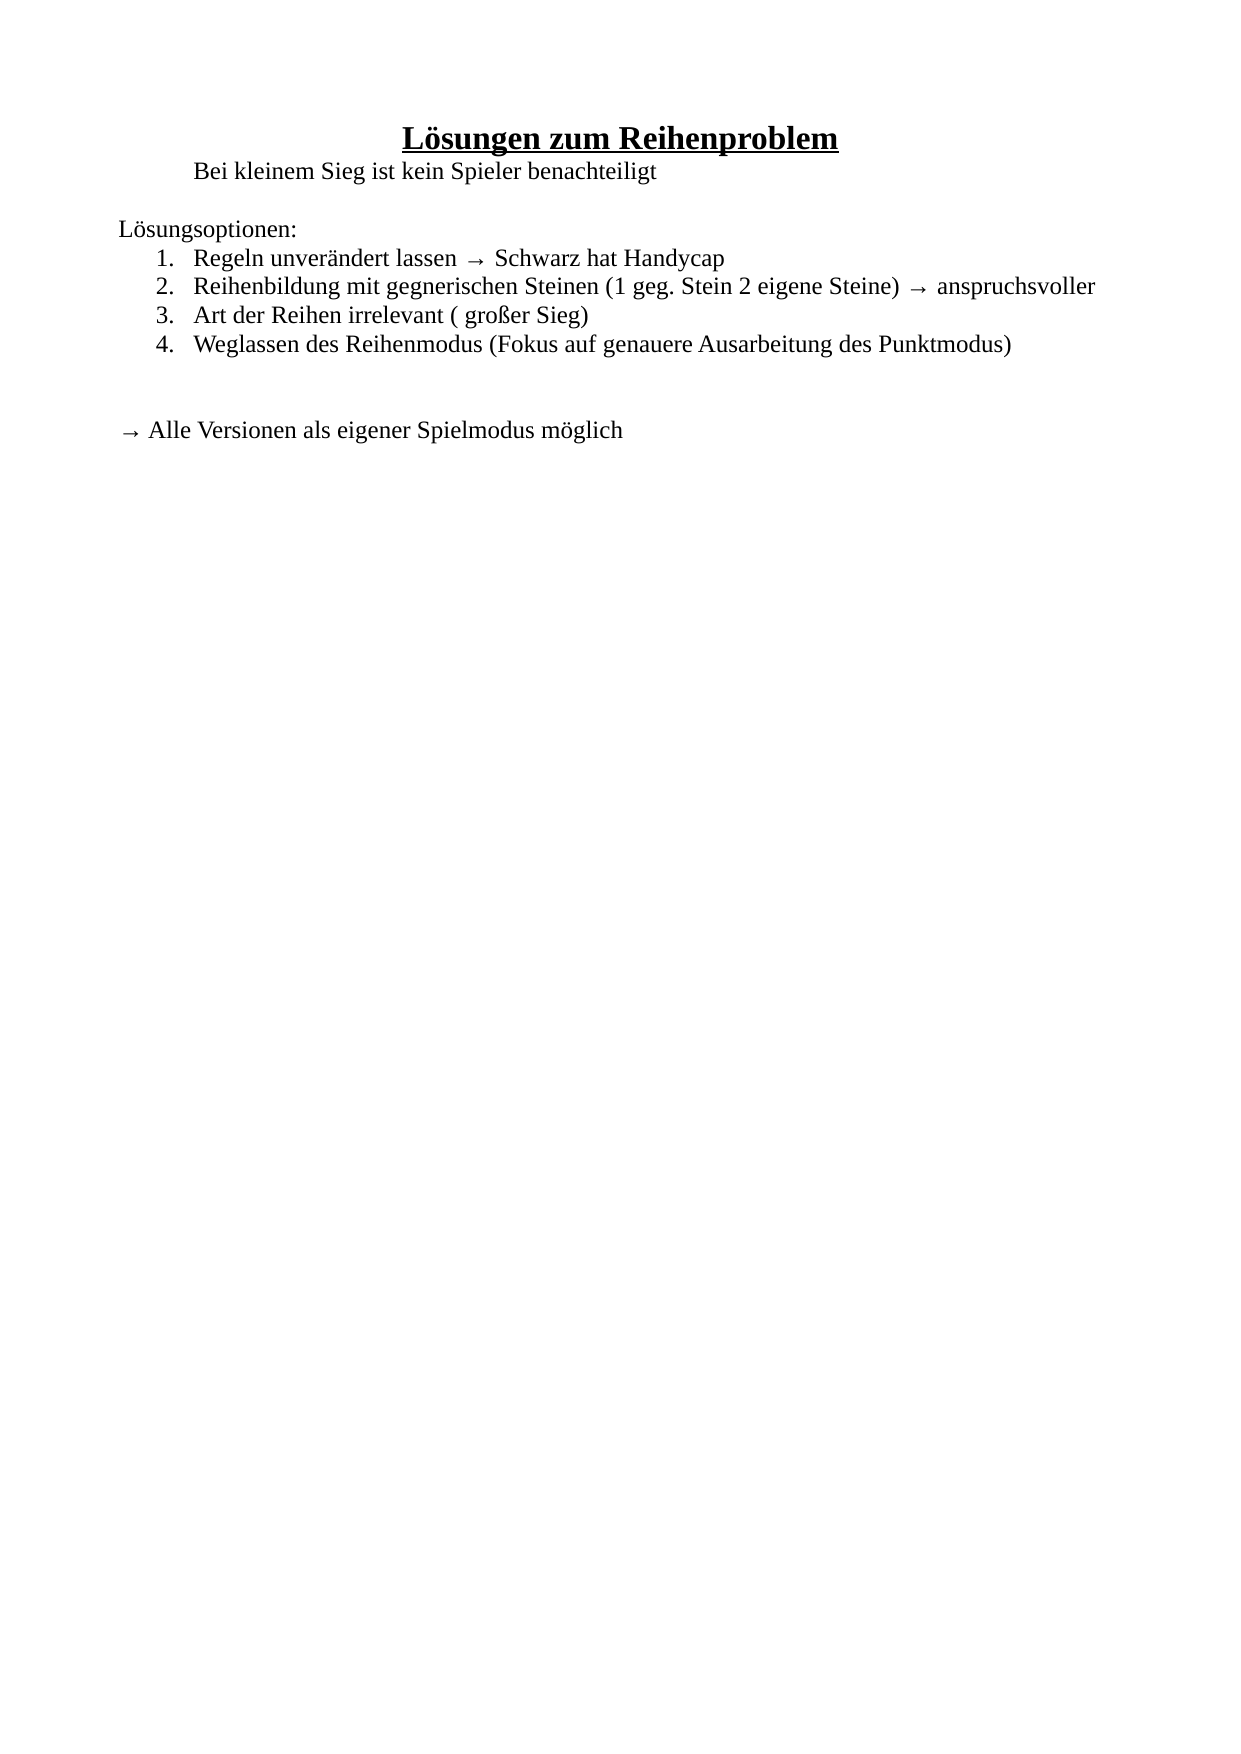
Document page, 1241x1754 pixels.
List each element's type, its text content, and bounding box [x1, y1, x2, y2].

list Reihenbildung mit gegnerischen Steinen (1 geg. Stein 2 eigene Steine) → anspruchsvoller [156, 271, 1122, 300]
text Lösungsoptionen: [118, 214, 1122, 243]
list Art der Reihen irrelevant ( großer Sieg) [156, 300, 1122, 329]
text Lösungen zum Reihenproblem [118, 118, 1122, 156]
list Weglassen des Reihenmodus (Fokus auf genauere Ausarbeitung des Punktmodus) [156, 329, 1122, 358]
text → Alle Versionen als eigener Spielmodus möglich [118, 415, 1122, 444]
list Regeln unverändert lassen → Schwarz hat Handycap [156, 243, 1122, 271]
list Bei kleinem Sieg ist kein Spieler benachteiligt [156, 156, 1122, 185]
